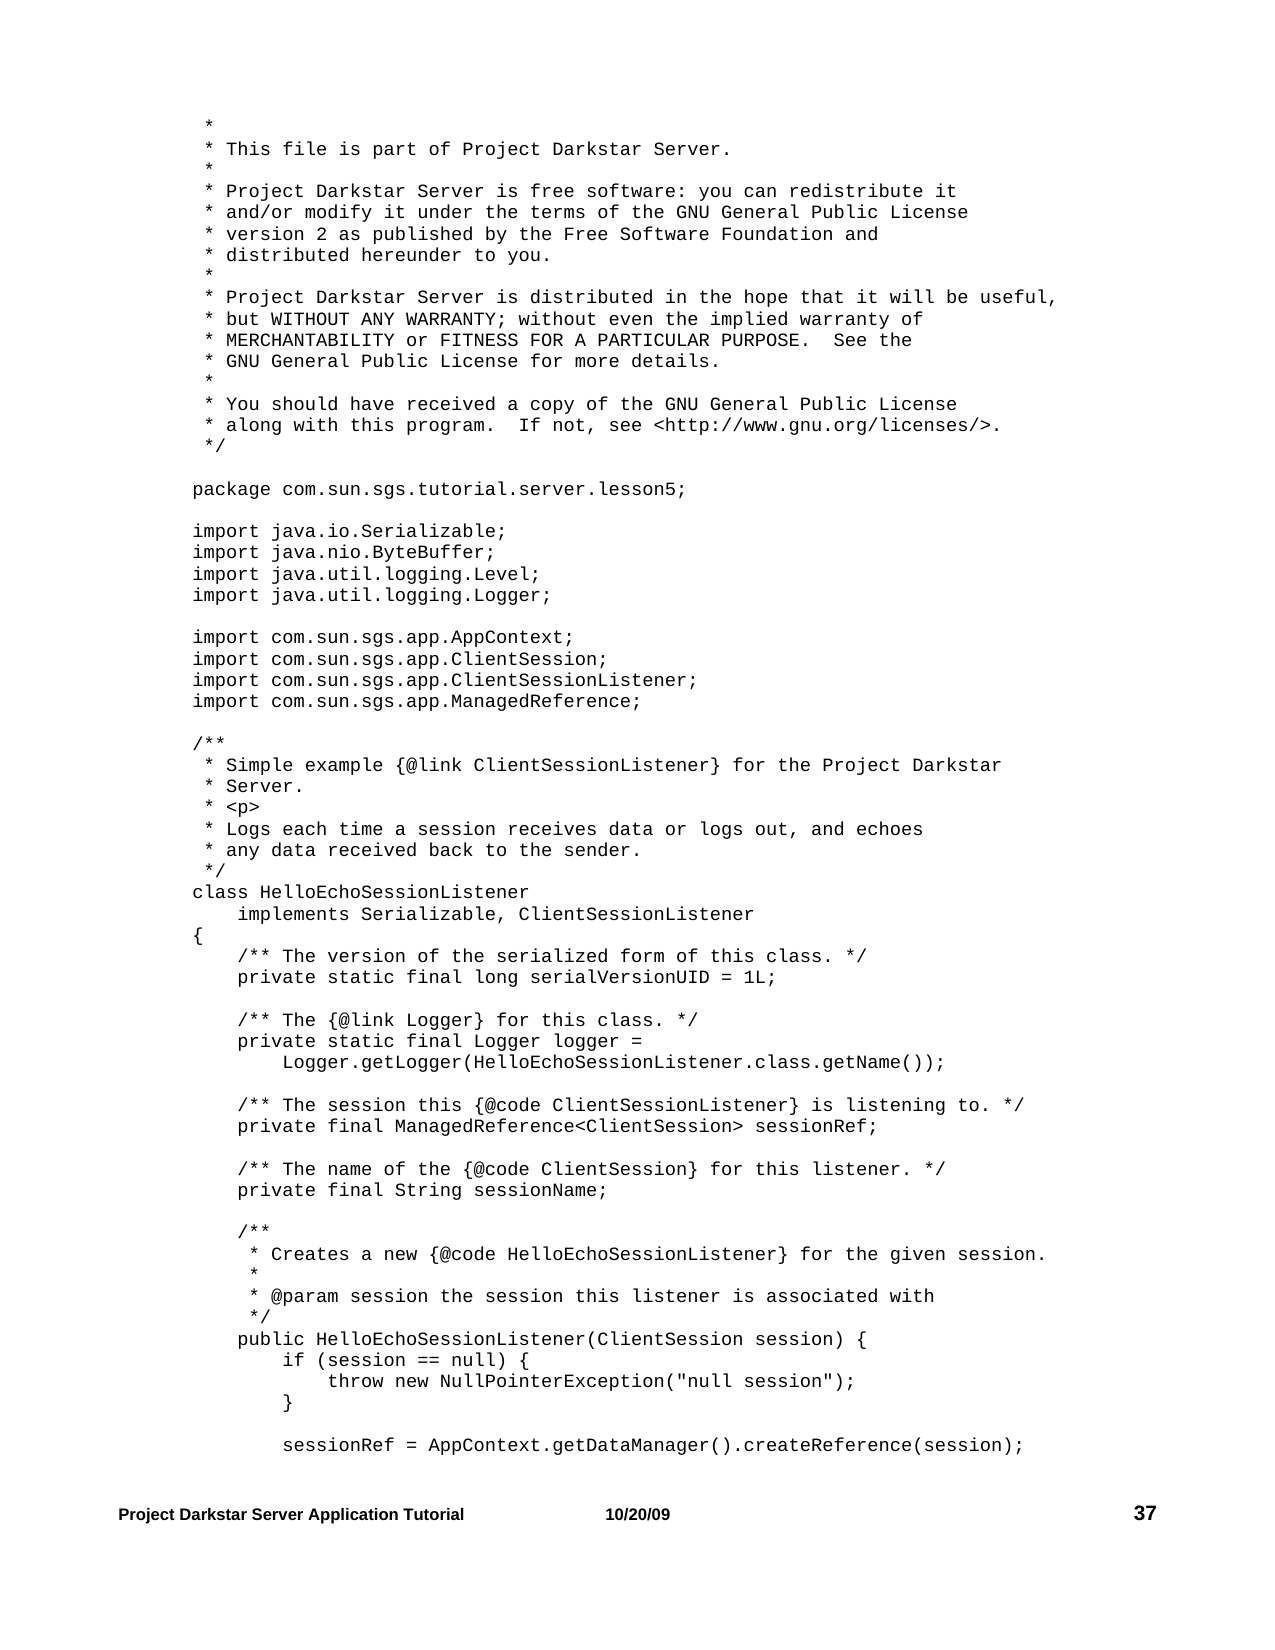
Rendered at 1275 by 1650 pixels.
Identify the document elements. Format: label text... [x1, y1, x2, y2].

text import java.nio.ByteBuffer; [192, 543, 1098, 564]
text private static final long serialVersionUID = 1L; [192, 968, 1098, 989]
text import com.sun.sgs.app.ClientSession; [192, 649, 1098, 671]
text /** The name of the {@code ClientSession} for this listener. */ [192, 1159, 1098, 1181]
text /** [192, 1223, 1098, 1244]
text * [192, 118, 1098, 139]
text * <p> [192, 798, 1098, 819]
text * any data received back to the sender. [192, 841, 1098, 862]
text * Logs each time a session receives data or logs out, and echoes [192, 819, 1098, 841]
text package com.sun.sgs.tutorial.server.lesson5; [192, 479, 1098, 501]
text import java.util.logging.Level; [192, 564, 1098, 586]
text * [192, 267, 1098, 288]
text */ [192, 1308, 1098, 1329]
text * [192, 373, 1098, 394]
text import com.sun.sgs.app.ClientSessionListener; [192, 671, 1098, 692]
text * MERCHANTABILITY or FITNESS FOR A PARTICULAR PURPOSE. See the [192, 331, 1098, 352]
text /** The {@link Logger} for this class. */ [192, 1011, 1098, 1032]
text } [192, 1393, 1098, 1414]
text * and/or modify it under the terms of the GNU General Public License [192, 203, 1098, 224]
text * You should have received a copy of the GNU General Public License [192, 394, 1098, 416]
text */ [192, 437, 1098, 458]
text * along with this program. If not, see <http://www.gnu.org/licenses/>. [192, 416, 1098, 437]
text * distributed hereunder to you. [192, 246, 1098, 267]
text * Project Darkstar Server is distributed in the hope that it will be useful, [192, 288, 1098, 309]
text private final String sessionName; [192, 1181, 1098, 1202]
text * version 2 as published by the Free Software Foundation and [192, 224, 1098, 246]
text private final ManagedReference<ClientSession> sessionRef; [192, 1117, 1098, 1138]
text class HelloEchoSessionListener [192, 883, 1098, 904]
text /** [192, 734, 1098, 756]
text * Server. [192, 777, 1098, 798]
text sessionRef = AppContext.getDataManager().createReference(session); [192, 1436, 1098, 1457]
text * Creates a new {@code HelloEchoSessionListener} for the given session. [192, 1244, 1098, 1266]
text * [192, 1266, 1098, 1287]
text public HelloEchoSessionListener(ClientSession session) { [192, 1329, 1098, 1351]
text import com.sun.sgs.app.ManagedReference; [192, 692, 1098, 713]
text import java.io.Serializable; [192, 522, 1098, 543]
text throw new NullPointerException("null session"); [192, 1372, 1098, 1393]
text import java.util.logging.Logger; [192, 586, 1098, 607]
text if (session == null) { [192, 1351, 1098, 1372]
text /** The session this {@code ClientSessionListener} is listening to. */ [192, 1096, 1098, 1117]
text import com.sun.sgs.app.AppContext; [192, 628, 1098, 649]
text Logger.getLogger(HelloEchoSessionListener.class.getName()); [192, 1053, 1098, 1074]
text * but WITHOUT ANY WARRANTY; without even the implied warranty of [192, 309, 1098, 331]
text * Project Darkstar Server is free software: you can redistribute it [192, 182, 1098, 203]
text * This file is part of Project Darkstar Server. [192, 139, 1098, 161]
text * [192, 161, 1098, 182]
text private static final Logger logger = [192, 1032, 1098, 1053]
text implements Serializable, ClientSessionListener [192, 904, 1098, 926]
text * GNU General Public License for more details. [192, 352, 1098, 373]
text * Simple example {@link ClientSessionListener} for the Project Darkstar [192, 756, 1098, 777]
text /** The version of the serialized form of this class. */ [192, 947, 1098, 968]
text * @param session the session this listener is associated with [192, 1287, 1098, 1308]
text { [192, 926, 1098, 947]
text */ [192, 862, 1098, 883]
